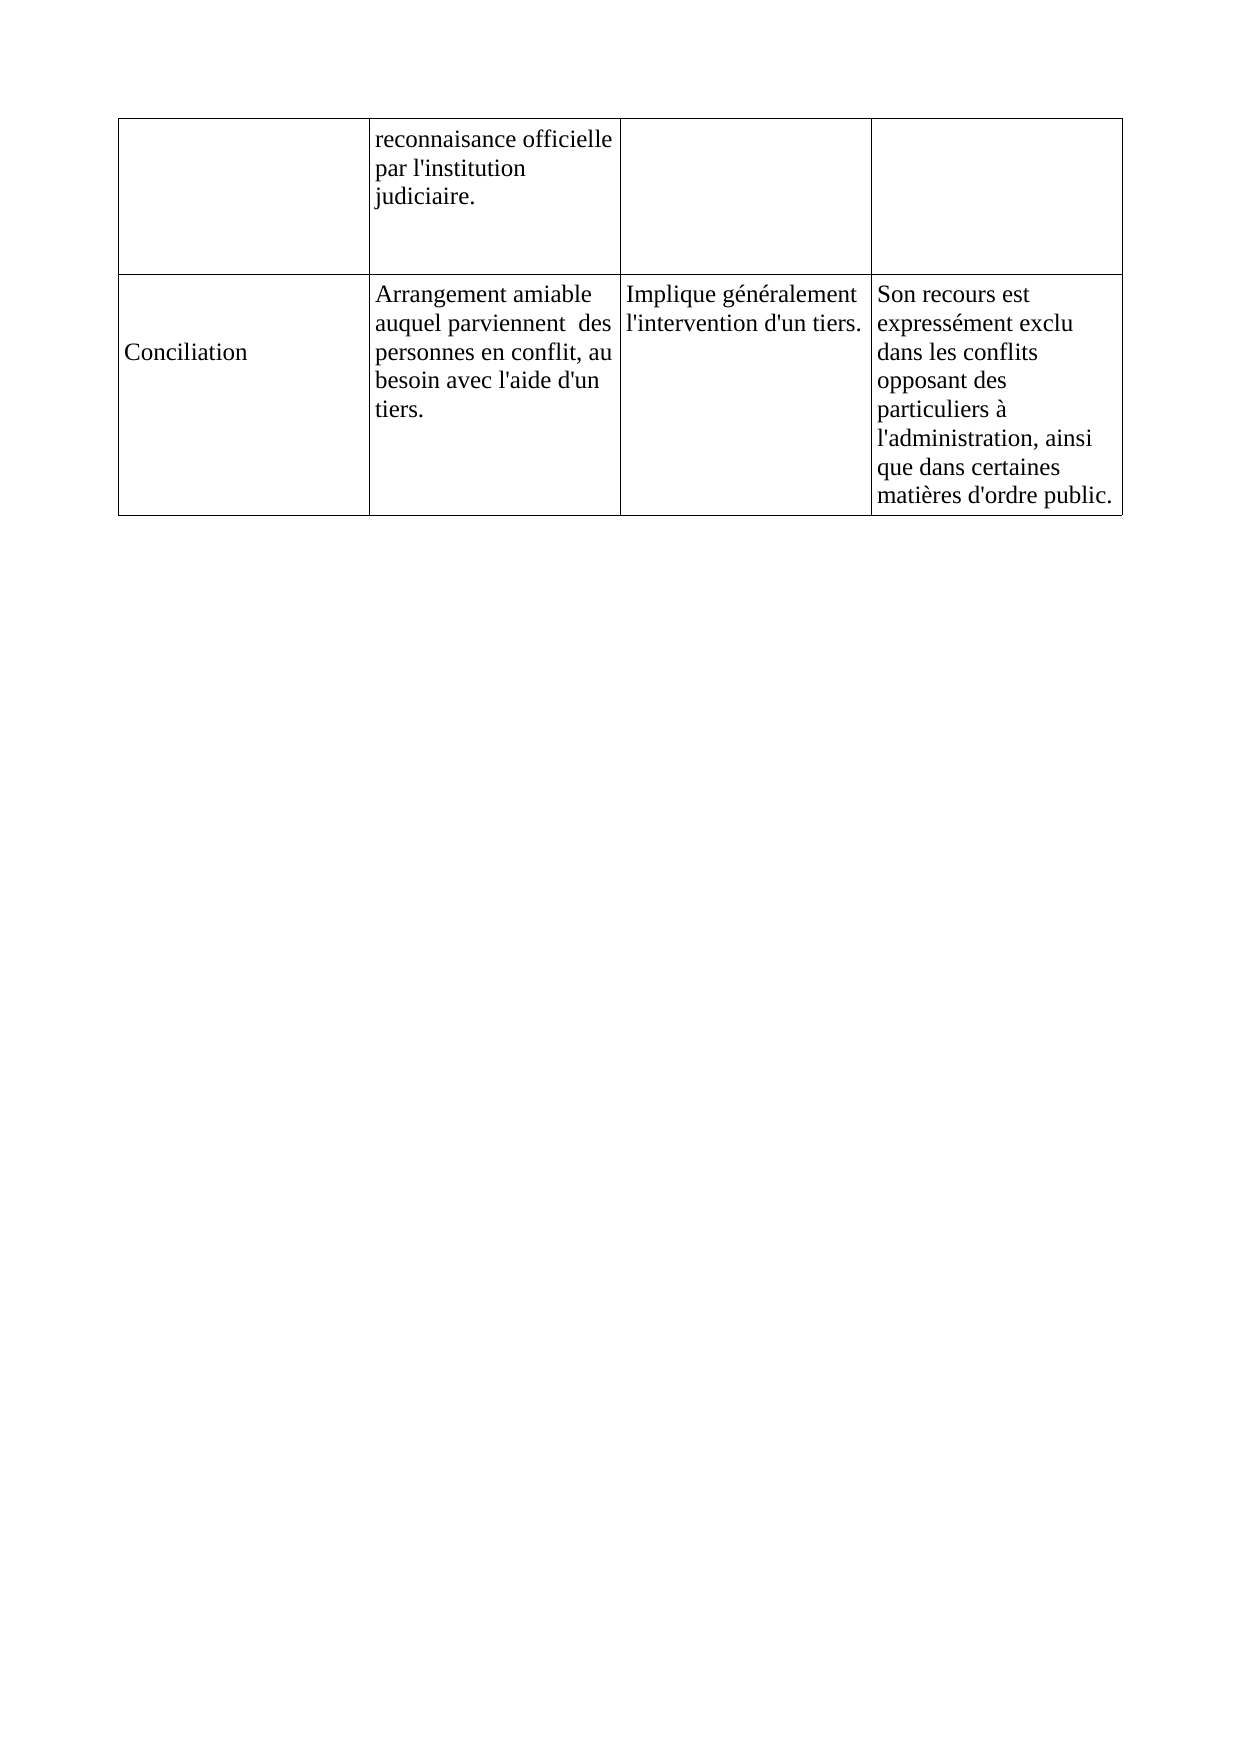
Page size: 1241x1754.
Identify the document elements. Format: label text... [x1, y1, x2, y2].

table_cell [119, 119, 369, 273]
table_cell Son recours est expressément exclu dans les conflits opposant des particuliers à l'administration, ainsi que dans certaines matières d'ordre public. [872, 275, 1122, 515]
table_cell [621, 119, 871, 273]
table_cell Implique généralement l'intervention d'un tiers. [621, 275, 871, 515]
table_cell Conciliation [119, 275, 369, 515]
table_cell reconnaisance officielle par l'institution judiciaire. [370, 119, 620, 273]
table_cell [872, 119, 1122, 273]
table_cell Arrangement amiable auquel parviennent des personnes en conflit, au besoin avec l'aide d'un tiers. [370, 275, 620, 515]
